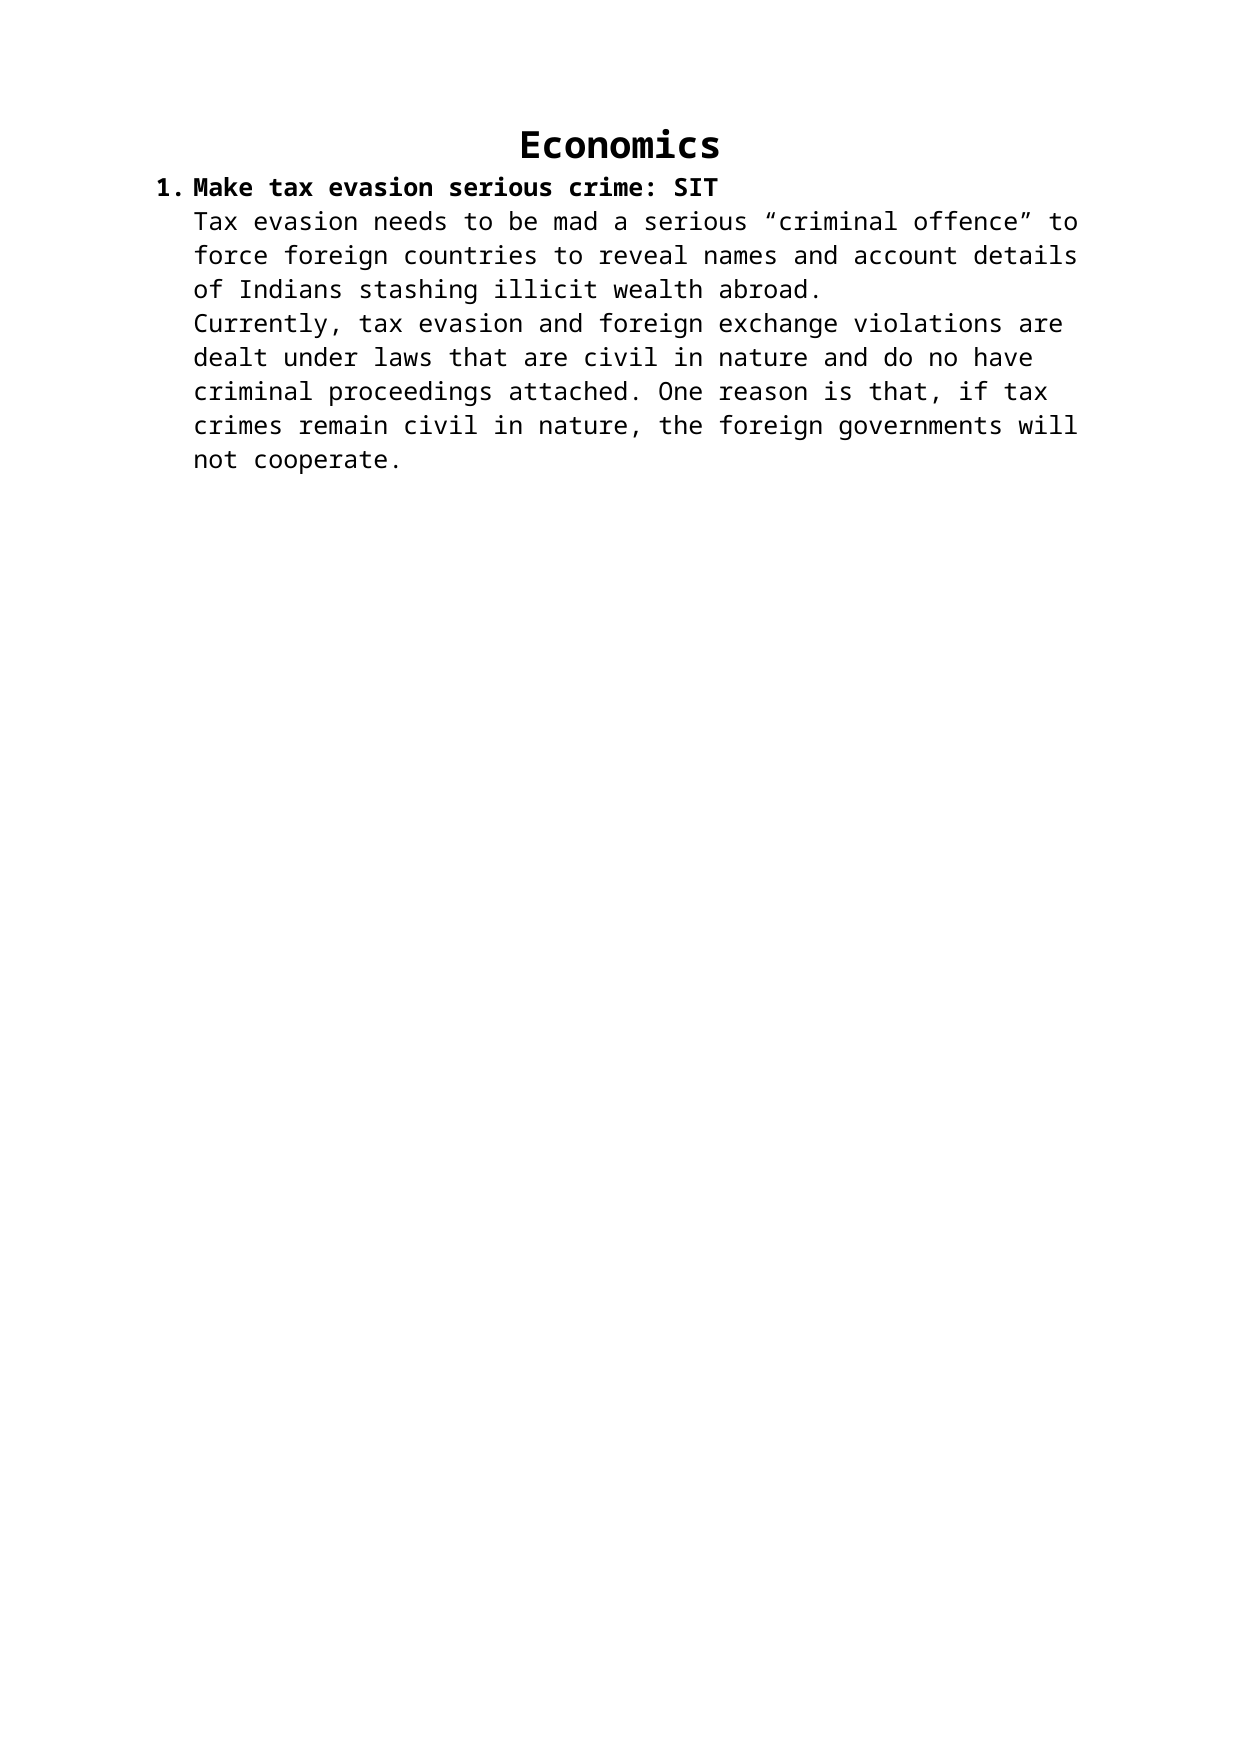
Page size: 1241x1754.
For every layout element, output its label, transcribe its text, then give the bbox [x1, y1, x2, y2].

list Currently, tax evasion and foreign exchange violations are dealt under laws that are civil in nature and do no have criminal proceedings attached. One reason is that, if tax crimes remain civil in nature, the foreign governments will not cooperate. [156, 305, 1122, 476]
text Economics [118, 118, 1122, 169]
list Make tax evasion serious crime: SIT [156, 169, 1122, 203]
list Tax evasion needs to be mad a serious “criminal offence” to force foreign countries to reveal names and account details of Indians stashing illicit wealth abroad. [156, 203, 1122, 305]
